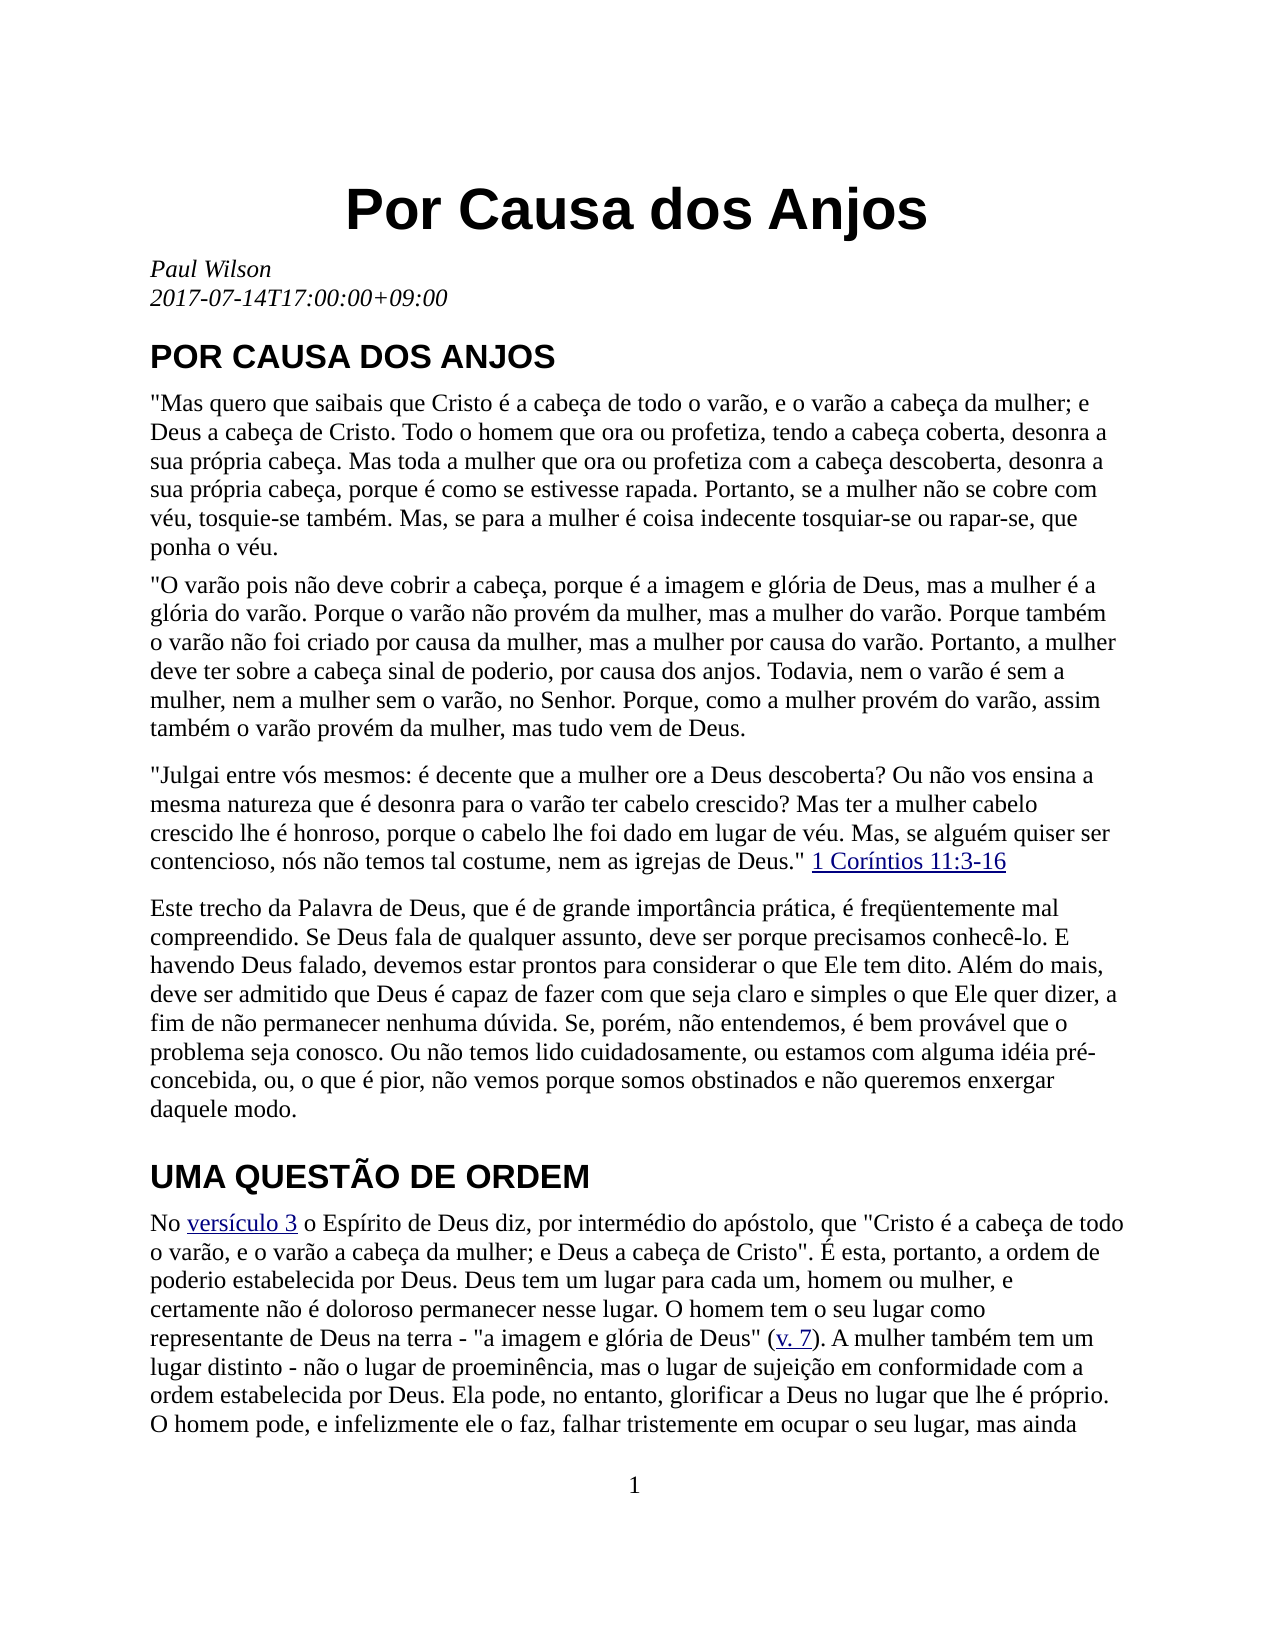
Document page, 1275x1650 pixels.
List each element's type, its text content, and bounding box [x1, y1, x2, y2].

subtitle UMA QUESTÃO DE ORDEM [150, 1157, 1125, 1196]
text Este trecho da Palavra de Deus, que é de grande importância prática, é freqüentemente mal compreendido. Se Deus fala de qualquer assunto, deve ser porque precisamos conhecê-lo. E havendo Deus falado, devemos estar prontos para considerar o que Ele tem dito. Além do mais, deve ser admitido que Deus é capaz de fazer com que seja claro e simples o que Ele quer dizer, a fim de não permanecer nenhuma dúvida. Se, porém, não entendemos, é bem provável que o problema seja conosco. Ou não temos lido cuidadosamente, ou estamos com alguma idéia pré-concebida, ou, o que é pior, não vemos porque somos obstinados e não queremos enxergar daquele modo. [150, 893, 1125, 1123]
subtitle POR CAUSA DOS ANJOS [150, 337, 1125, 376]
text "Julgai entre vós mesmos: é decente que a mulher ore a Deus descoberta? Ou não vos ensina a mesma natureza que é desonra para o varão ter cabelo crescido? Mas ter a mulher cabelo crescido lhe é honroso, porque o cabelo lhe foi dado em lugar de véu. Mas, se alguém quiser ser contencioso, nós não temos tal costume, nem as igrejas de Deus." 1 Coríntios 11:3-16 [150, 760, 1125, 875]
text "Mas quero que saibais que Cristo é a cabeça de todo o varão, e o varão a cabeça da mulher; e Deus a cabeça de Cristo. Todo o homem que ora ou profetiza, tendo a cabeça coberta, desonra a sua própria cabeça. Mas toda a mulher que ora ou profetiza com a cabeça descoberta, desonra a sua própria cabeça, porque é como se estivesse rapada. Portanto, se a mulher não se cobre com véu, tosquie-se também. Mas, se para a mulher é coisa indecente tosquiar-se ou rapar-se, que ponha o véu. [150, 388, 1125, 561]
text "O varão pois não deve cobrir a cabeça, porque é a imagem e glória de Deus, mas a mulher é a glória do varão. Porque o varão não provém da mulher, mas a mulher do varão. Porque também o varão não foi criado por causa da mulher, mas a mulher por causa do varão. Portanto, a mulher deve ter sobre a cabeça sinal de poderio, por causa dos anjos. Todavia, nem o varão é sem a mulher, nem a mulher sem o varão, no Senhor. Porque, como a mulher provém do varão, assim também o varão provém da mulher, mas tudo vem de Deus. [150, 570, 1125, 742]
text 2017-07-14T17:00:00+09:00 [150, 283, 1125, 312]
text No versículo 3 o Espírito de Deus diz, por intermédio do apóstolo, que "Cristo é a cabeça de todo o varão, e o varão a cabeça da mulher; e Deus a cabeça de Cristo". É esta, portanto, a ordem de poderio estabelecida por Deus. Deus tem um lugar para cada um, homem ou mulher, e certamente não é doloroso permanecer nesse lugar. O homem tem o seu lugar como representante de Deus na terra - "a imagem e glória de Deus" (v. 7). A mulher também tem um lugar distinto - não o lugar de proeminência, mas o lugar de sujeição em conformidade com a ordem estabelecida por Deus. Ela pode, no entanto, glorificar a Deus no lugar que lhe é próprio. O homem pode, e infelizmente ele o faz, falhar tristemente em ocupar o seu lugar, mas ainda [150, 1208, 1125, 1438]
title Por Causa dos Anjos [150, 175, 1125, 242]
text Paul Wilson [150, 254, 1125, 283]
